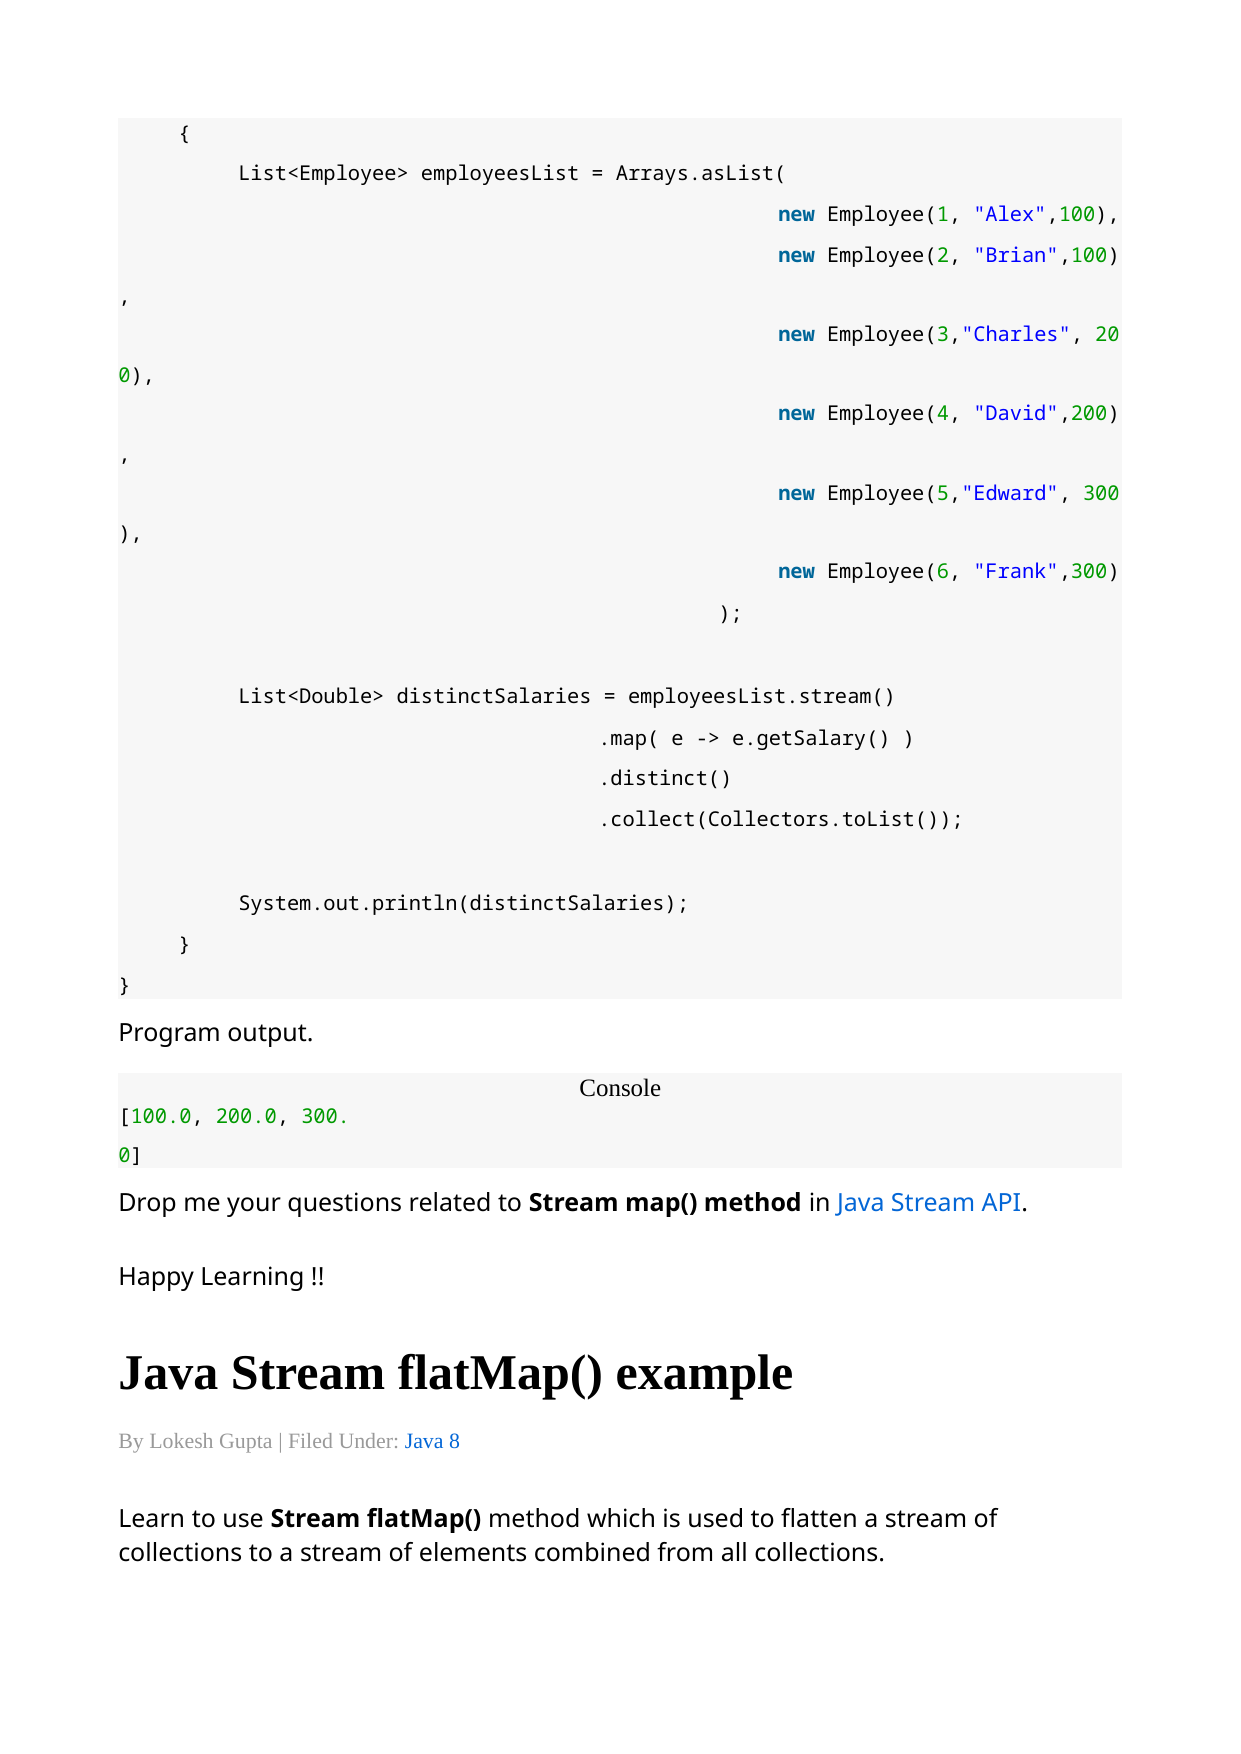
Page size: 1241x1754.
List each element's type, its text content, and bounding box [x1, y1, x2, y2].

text Learn to use Stream flatMap() method which is used to flatten a stream of collections to a stream of elements combined from all collections. [118, 1501, 1122, 1569]
text Drop me your questions related to Stream map() method in Java Stream API. [118, 1184, 1122, 1218]
text By Lokesh Gupta | Filed Under: Java 8 [118, 1428, 1122, 1454]
subtitle Java Stream flatMap() example [118, 1343, 1122, 1400]
table_header { List<Employee> employeesList = Arrays.asList( new Employee(1, "Alex",100), new Employee(2, "Brian",100), new Employee(3,"Charles", 200), new Employee(4, "David",200), new Employee(5,"Edward", 300), new Employee(6, "Frank",300) ); List<Double> distinctSalaries = employeesList.stream() .map( e -> e.getSalary() ) .distinct() .collect(Collectors.toList()); System.out.println(distinctSalaries); } } [118, 118, 1122, 999]
text Happy Learning !! [118, 1259, 1122, 1293]
text Program output. [118, 1014, 1122, 1048]
table_header [100.0, 200.0, 300.0] [118, 1102, 352, 1168]
text Console [118, 1073, 1122, 1102]
